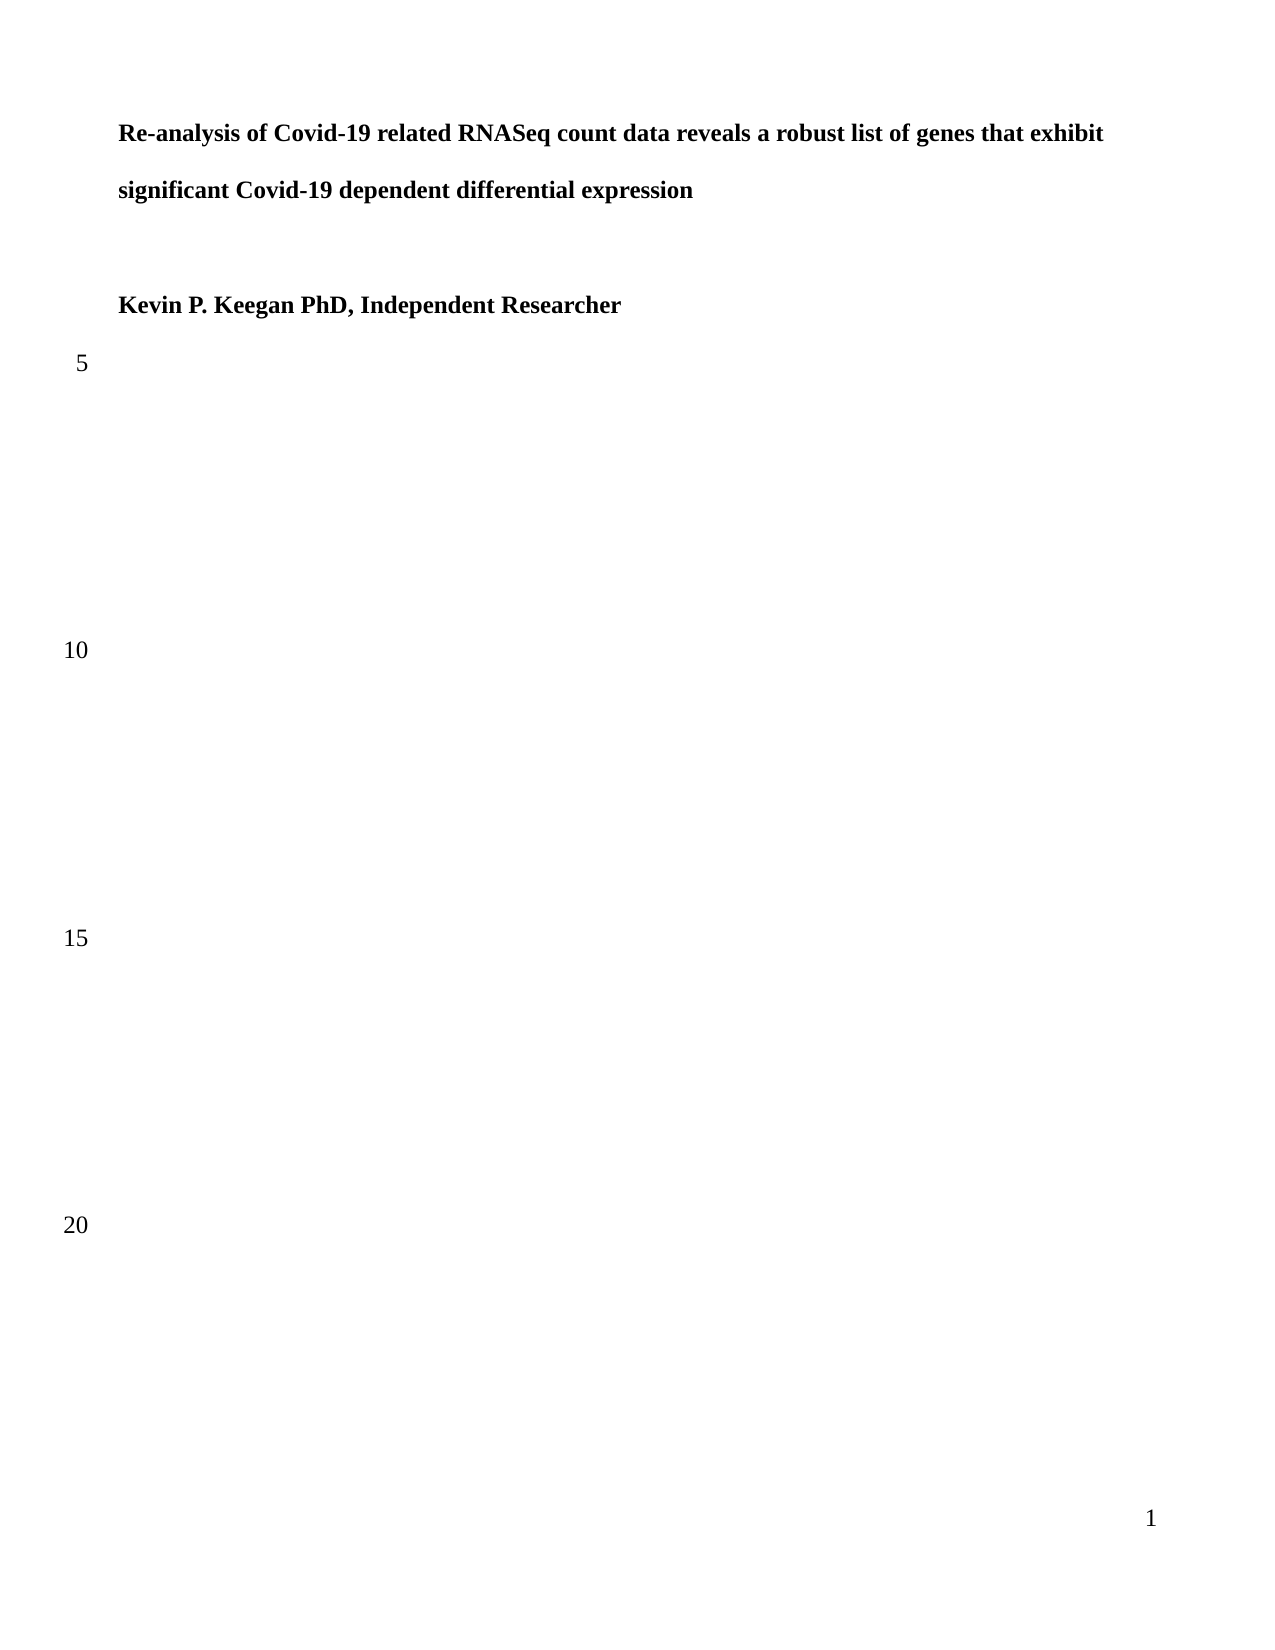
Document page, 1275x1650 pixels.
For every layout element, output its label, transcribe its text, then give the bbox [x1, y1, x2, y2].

text Re-analysis of Covid-19 related RNASeq count data reveals a robust list of genes that exhibit significant Covid-19 dependent differential expression [118, 118, 1157, 204]
text Kevin P. Keegan PhD, Independent Researcher [118, 291, 1157, 319]
